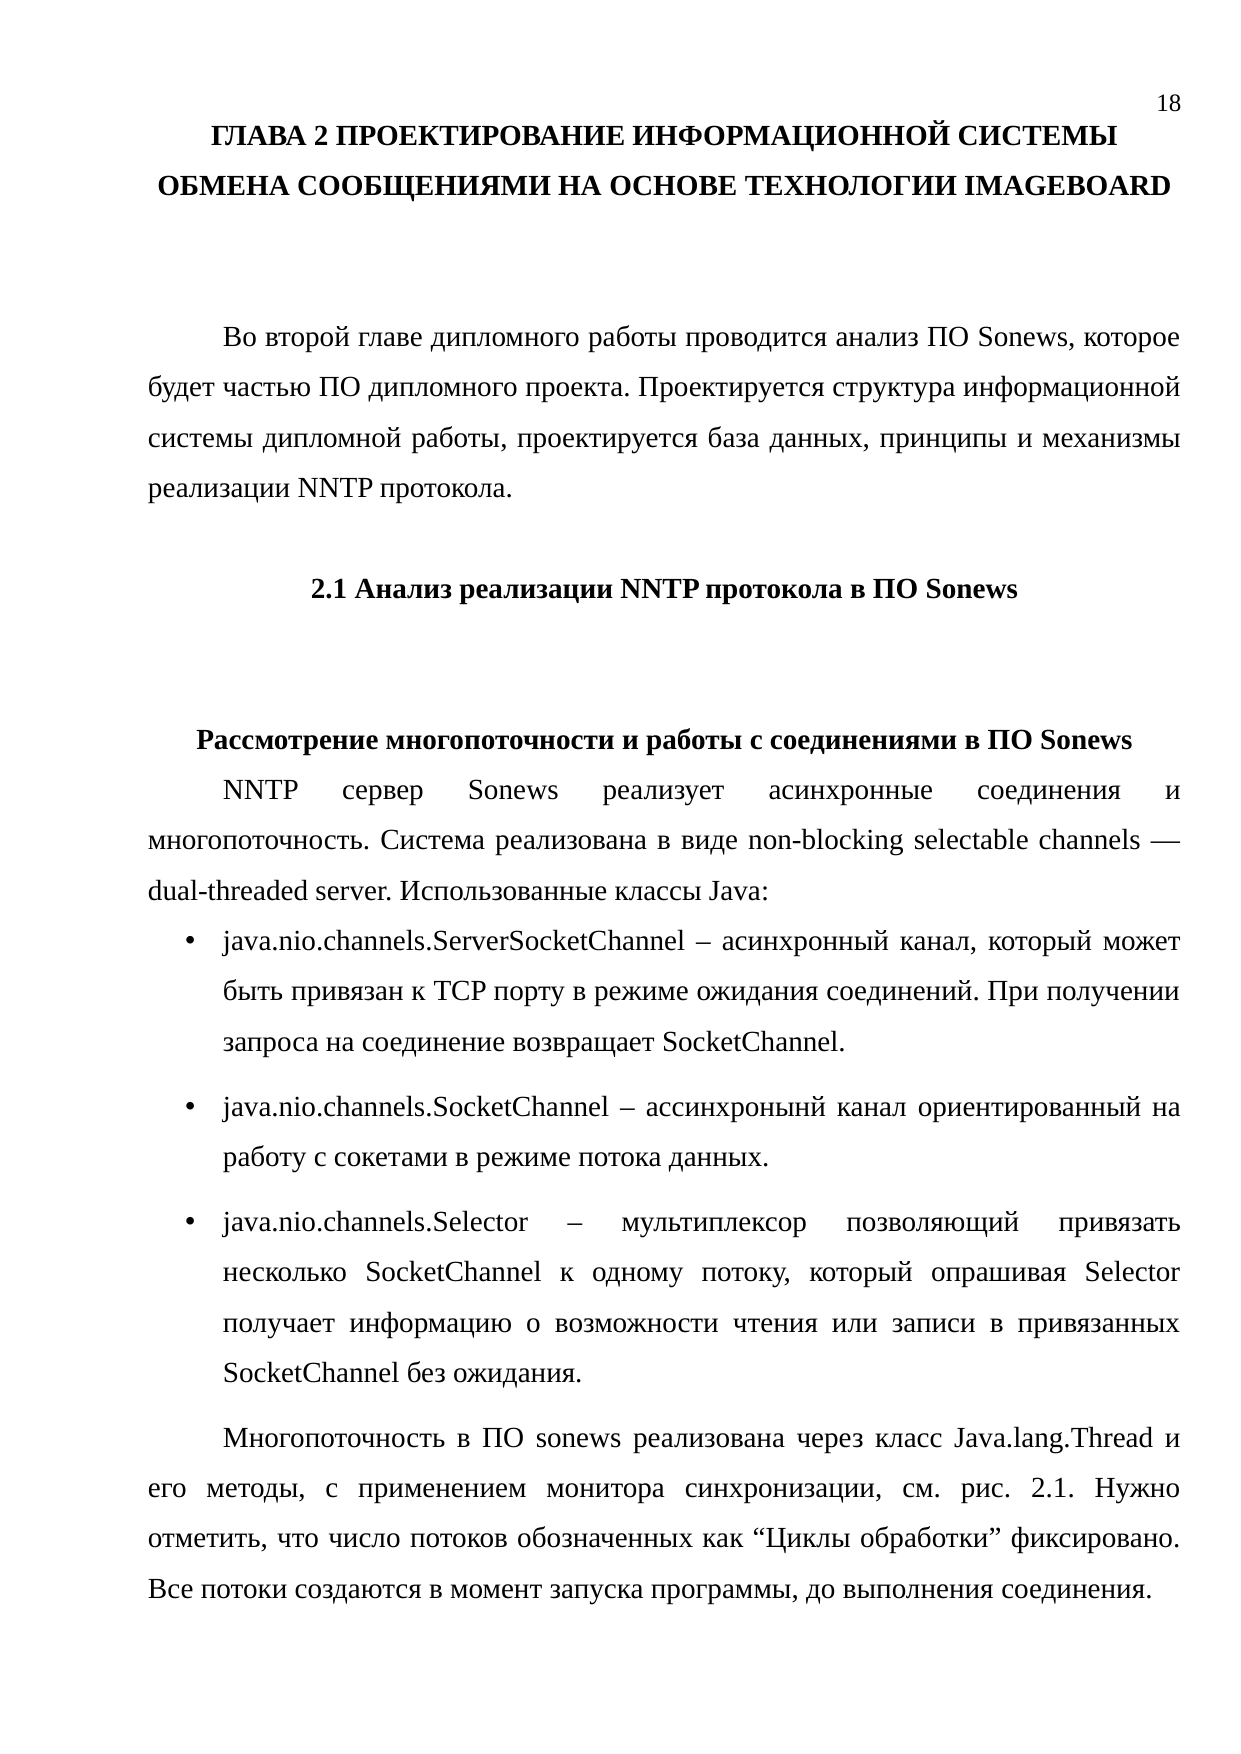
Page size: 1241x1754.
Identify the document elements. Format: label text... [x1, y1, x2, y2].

text Рассмотрение многопоточности и работы с соединениями в ПО Sonews [148, 722, 1181, 755]
text Во второй главе дипломного работы проводится анализ ПО Sonews, которое будет частью ПО дипломного проекта. Проектируется структура информационной системы дипломной работы, проектируется база данных, принципы и механизмы реализации NNTP протокола. [148, 319, 1181, 504]
list java.nio.channels.Selector – мультиплексор позволяющий привязать несколько SocketChannel к одному потоку, который опрашивая Selector получает информацию о возможности чтения или записи в привязанных SocketChannel без ожидания. [185, 1204, 1181, 1388]
text NNTP сервер Sonews реализует асинхронные соединения и многопоточность. Система реализована в виде non-blocking selectable channels — dual-threaded server. Использованные классы Java: [148, 772, 1181, 906]
text 2.1 Анализ реализации NNTP протокола в ПО Sonews [148, 571, 1181, 604]
text ГЛАВА 2 ПРОЕКТИРОВАНИЕ ИНФОРМАЦИОННОЙ СИСТЕМЫ ОБМЕНА СООБЩЕНИЯМИ НА ОСНОВЕ ТЕХНОЛОГИИ IMAGEBOARD [148, 118, 1181, 202]
text Многопоточность в ПО sonews реализована через класс Java.lang.Thread и его методы, с применением монитора синхронизации, см. рис. 2.1. Нужно отметить, что число потоков обозначенных как “Циклы обработки” фиксировано. Все потоки создаются в момент запуска программы, до выполнения соединения. [148, 1420, 1181, 1604]
list java.nio.channels.ServerSocketChannel – асинхронный канал, который может быть привязан к TCP порту в режиме ожидания соединений. При получении запроса на соединение возвращает SocketChannel. [185, 923, 1181, 1057]
list java.nio.channels.SocketChannel – ассинхронынй канал ориентированный на работу с сокетами в режиме потока данных. [185, 1089, 1181, 1173]
